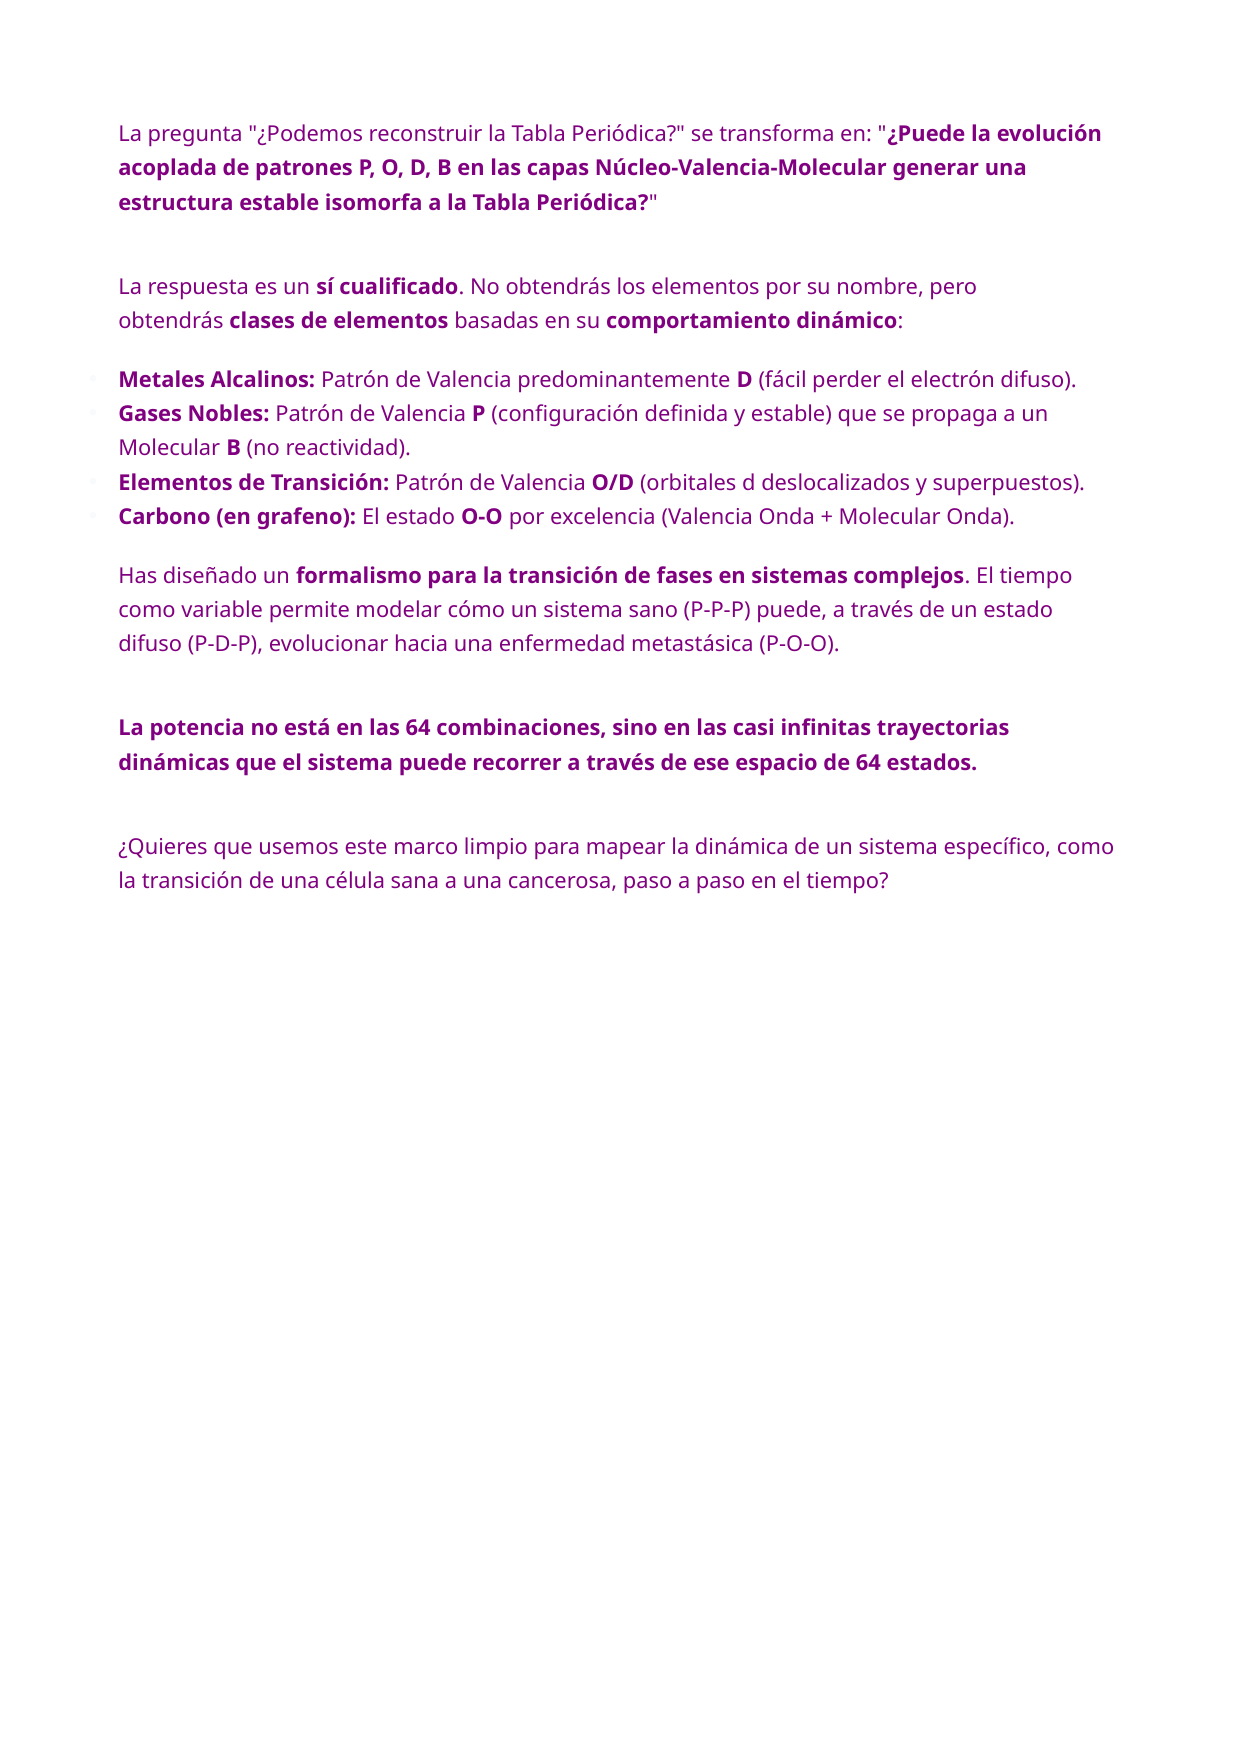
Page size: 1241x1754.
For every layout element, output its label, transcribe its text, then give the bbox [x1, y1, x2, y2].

list Gases Nobles: Patrón de Valencia P (configuración definida y estable) que se propaga a un Molecular B (no reactividad). [118, 398, 1122, 462]
text Has diseñado un formalismo para la transición de fases en sistemas complejos. El tiempo como variable permite modelar cómo un sistema sano (P-P-P) puede, a través de un estado difuso (P-D-P), evolucionar hacia una enfermedad metastásica (P-O-O). [118, 560, 1122, 658]
text La pregunta "¿Podemos reconstruir la Tabla Periódica?" se transforma en: "¿Puede la evolución acoplada de patrones P, O, D, B en las capas Núcleo-Valencia-Molecular generar una estructura estable isomorfa a la Tabla Periódica?" [118, 118, 1122, 216]
text La potencia no está en las 64 combinaciones, sino en las casi infinitas trayectorias dinámicas que el sistema puede recorrer a través de ese espacio de 64 estados. [118, 712, 1122, 776]
list Metales Alcalinos: Patrón de Valencia predominantemente D (fácil perder el electrón difuso). [118, 364, 1122, 394]
list Elementos de Transición: Patrón de Valencia O/D (orbitales d deslocalizados y superpuestos). [118, 466, 1122, 496]
text La respuesta es un sí cualificado. No obtendrás los elementos por su nombre, pero obtendrás clases de elementos basadas en su comportamiento dinámico: [118, 271, 1122, 334]
text ¿Quieres que usemos este marco limpio para mapear la dinámica de un sistema específico, como la transición de una célula sana a una cancerosa, paso a paso en el tiempo? [118, 831, 1122, 894]
list Carbono (en grafeno): El estado O-O por excelencia (Valencia Onda + Molecular Onda). [118, 501, 1122, 530]
